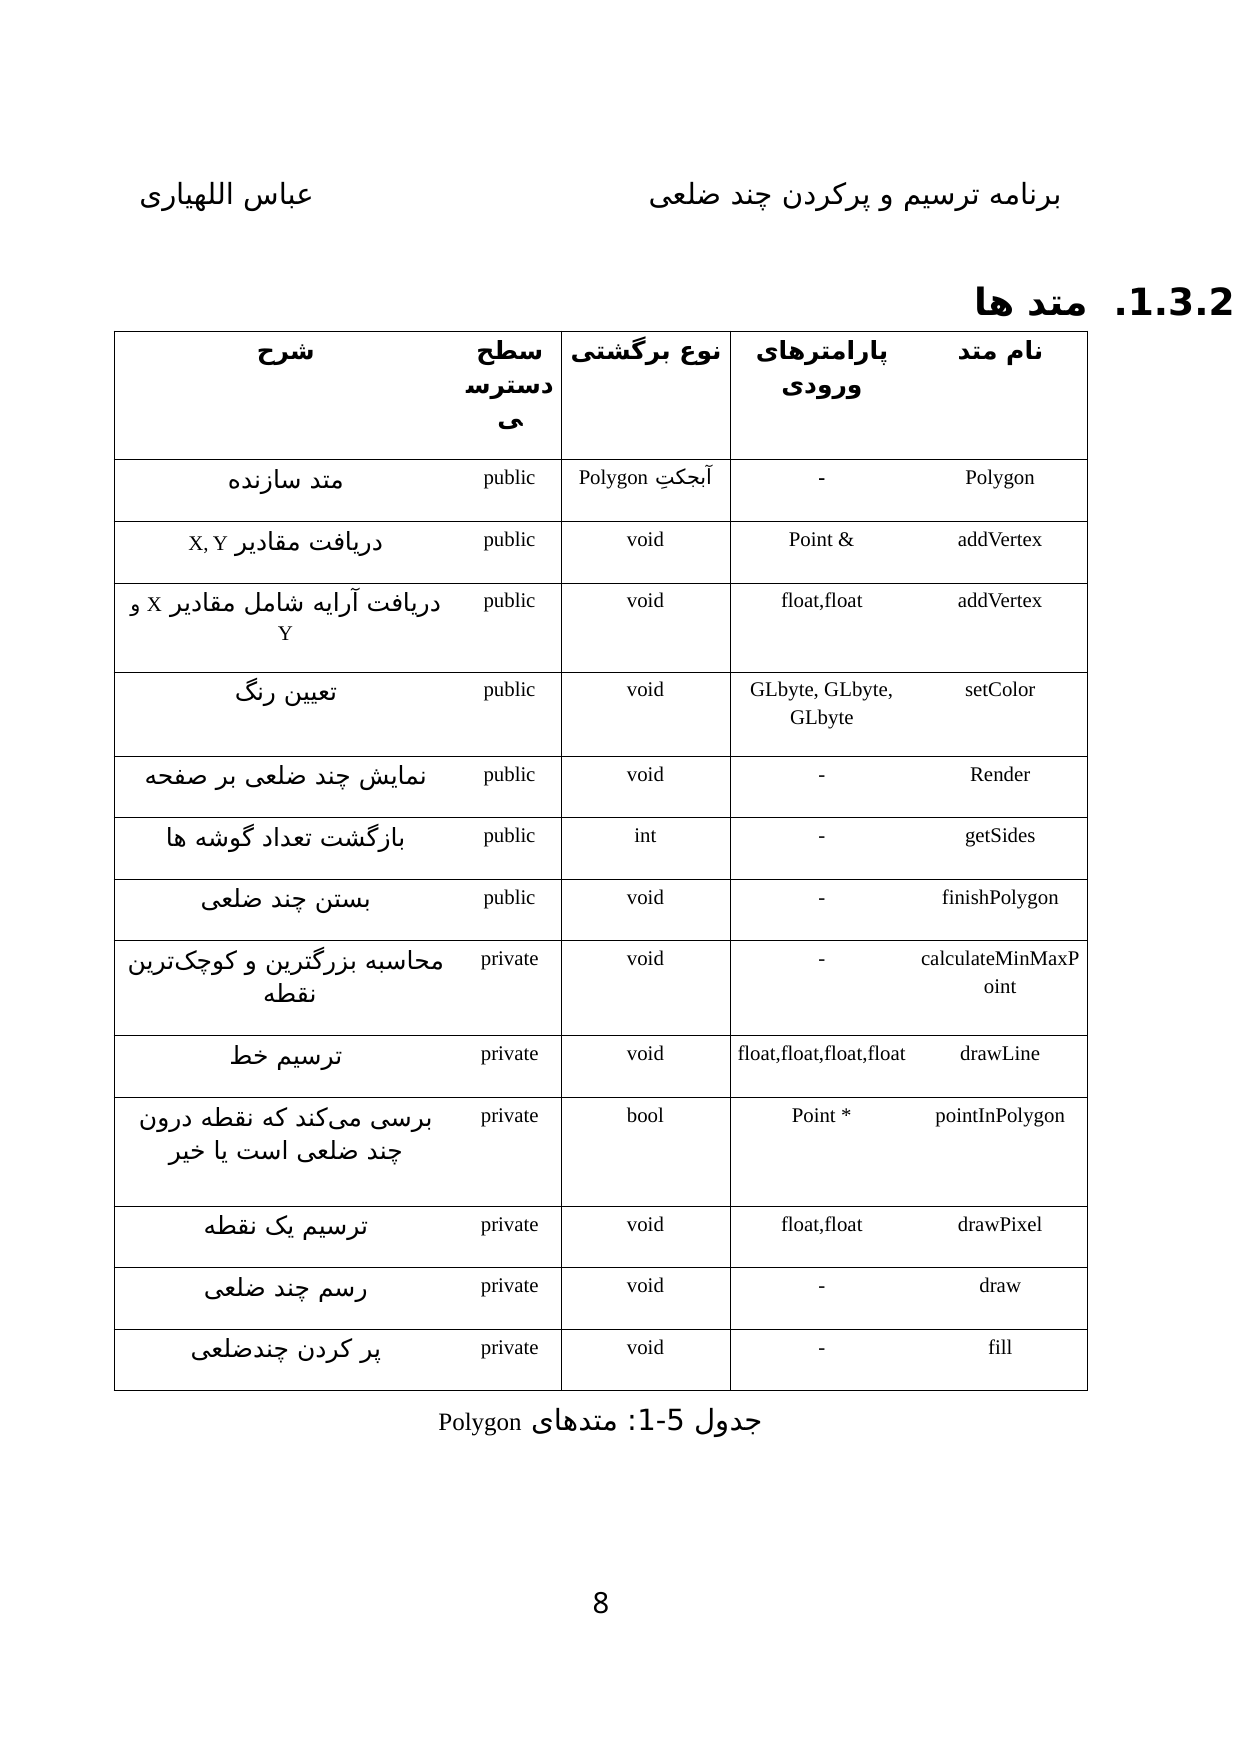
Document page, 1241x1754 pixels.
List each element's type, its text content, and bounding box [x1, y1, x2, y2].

table_cell finishPolygon [913, 880, 1087, 940]
table_cell نمایش چند ضلعی بر صفحه [115, 757, 457, 817]
table_cell private [458, 1036, 561, 1097]
table_cell void [562, 1330, 730, 1390]
table_cell pointInPolygon [913, 1098, 1087, 1206]
table_cell void [562, 584, 730, 672]
table_cell متد سازنده [115, 460, 457, 521]
table_cell void [562, 673, 730, 756]
table_cell void [562, 1207, 730, 1267]
table_cell void [562, 522, 730, 582]
table_cell void [562, 1036, 730, 1097]
table_cell GLbyte, GLbyte, GLbyte [731, 673, 913, 756]
table_cell محاسبه بزرگترین و کوچک‌ترین نقطه [115, 941, 457, 1035]
table_cell private [458, 1268, 561, 1329]
table_cell بستن چند ضلعی [115, 880, 457, 940]
table_cell دریافت آرایه شامل مقادیر X و Y [115, 584, 457, 672]
table_cell Render [913, 757, 1087, 817]
table_cell - [731, 460, 913, 521]
table_cell public [458, 880, 561, 940]
table_cell بازگشت تعداد گوشه ها [115, 818, 457, 879]
subtitle متد ها [114, 281, 1087, 324]
table_cell draw [913, 1268, 1087, 1329]
table_cell setColor [913, 673, 1087, 756]
table_cell public [458, 584, 561, 672]
table_cell float,float [731, 1207, 913, 1267]
table_cell private [458, 941, 561, 1035]
table_cell Point * [731, 1098, 913, 1206]
table_cell void [562, 880, 730, 940]
table_cell - [731, 1268, 913, 1329]
table_cell Point & [731, 522, 913, 582]
table_cell public [458, 818, 561, 879]
table_cell private [458, 1098, 561, 1206]
table_header پارامترهای ورودی [731, 332, 913, 459]
table_cell drawLine [913, 1036, 1087, 1097]
table_cell void [562, 757, 730, 817]
table_cell drawPixel [913, 1207, 1087, 1267]
table_cell رسم چند ضلعی [115, 1268, 457, 1329]
table_cell fill [913, 1330, 1087, 1390]
table_cell ترسیم خط [115, 1036, 457, 1097]
table_cell float,float,float,float [731, 1036, 913, 1097]
table_header نوع برگشتی [562, 332, 730, 459]
table_cell آبجکتِ Polygon [562, 460, 730, 521]
table_cell addVertex [913, 522, 1087, 582]
table_cell دریافت مقادیر X, Y [115, 522, 457, 582]
table_cell void [562, 941, 730, 1035]
text جدول 1-5: متدهای Polygon [114, 1403, 1087, 1437]
table_cell bool [562, 1098, 730, 1206]
table_cell public [458, 673, 561, 756]
table_cell private [458, 1330, 561, 1390]
table_cell - [731, 880, 913, 940]
table_cell برسی می‌کند که نقطه درون چند ضلعی است یا خیر [115, 1098, 457, 1206]
table_cell - [731, 818, 913, 879]
table_cell - [731, 1330, 913, 1390]
table_cell private [458, 1207, 561, 1267]
table_cell getSides [913, 818, 1087, 879]
table_cell int [562, 818, 730, 879]
table_cell Polygon [913, 460, 1087, 521]
table_cell float,float [731, 584, 913, 672]
table_cell void [562, 1268, 730, 1329]
table_cell public [458, 460, 561, 521]
table_cell تعیین رنگ [115, 673, 457, 756]
table_cell public [458, 522, 561, 582]
table_header نام متد [913, 332, 1087, 459]
table_cell public [458, 757, 561, 817]
table_cell - [731, 757, 913, 817]
table_header شرح [115, 332, 457, 459]
table_cell - [731, 941, 913, 1035]
table_cell addVertex [913, 584, 1087, 672]
table_cell ترسیم یک نقطه [115, 1207, 457, 1267]
table_cell پر کردن چندضلعی [115, 1330, 457, 1390]
table_header سطح دسترسی [458, 332, 561, 459]
table_cell calculateMinMaxPoint [913, 941, 1087, 1035]
